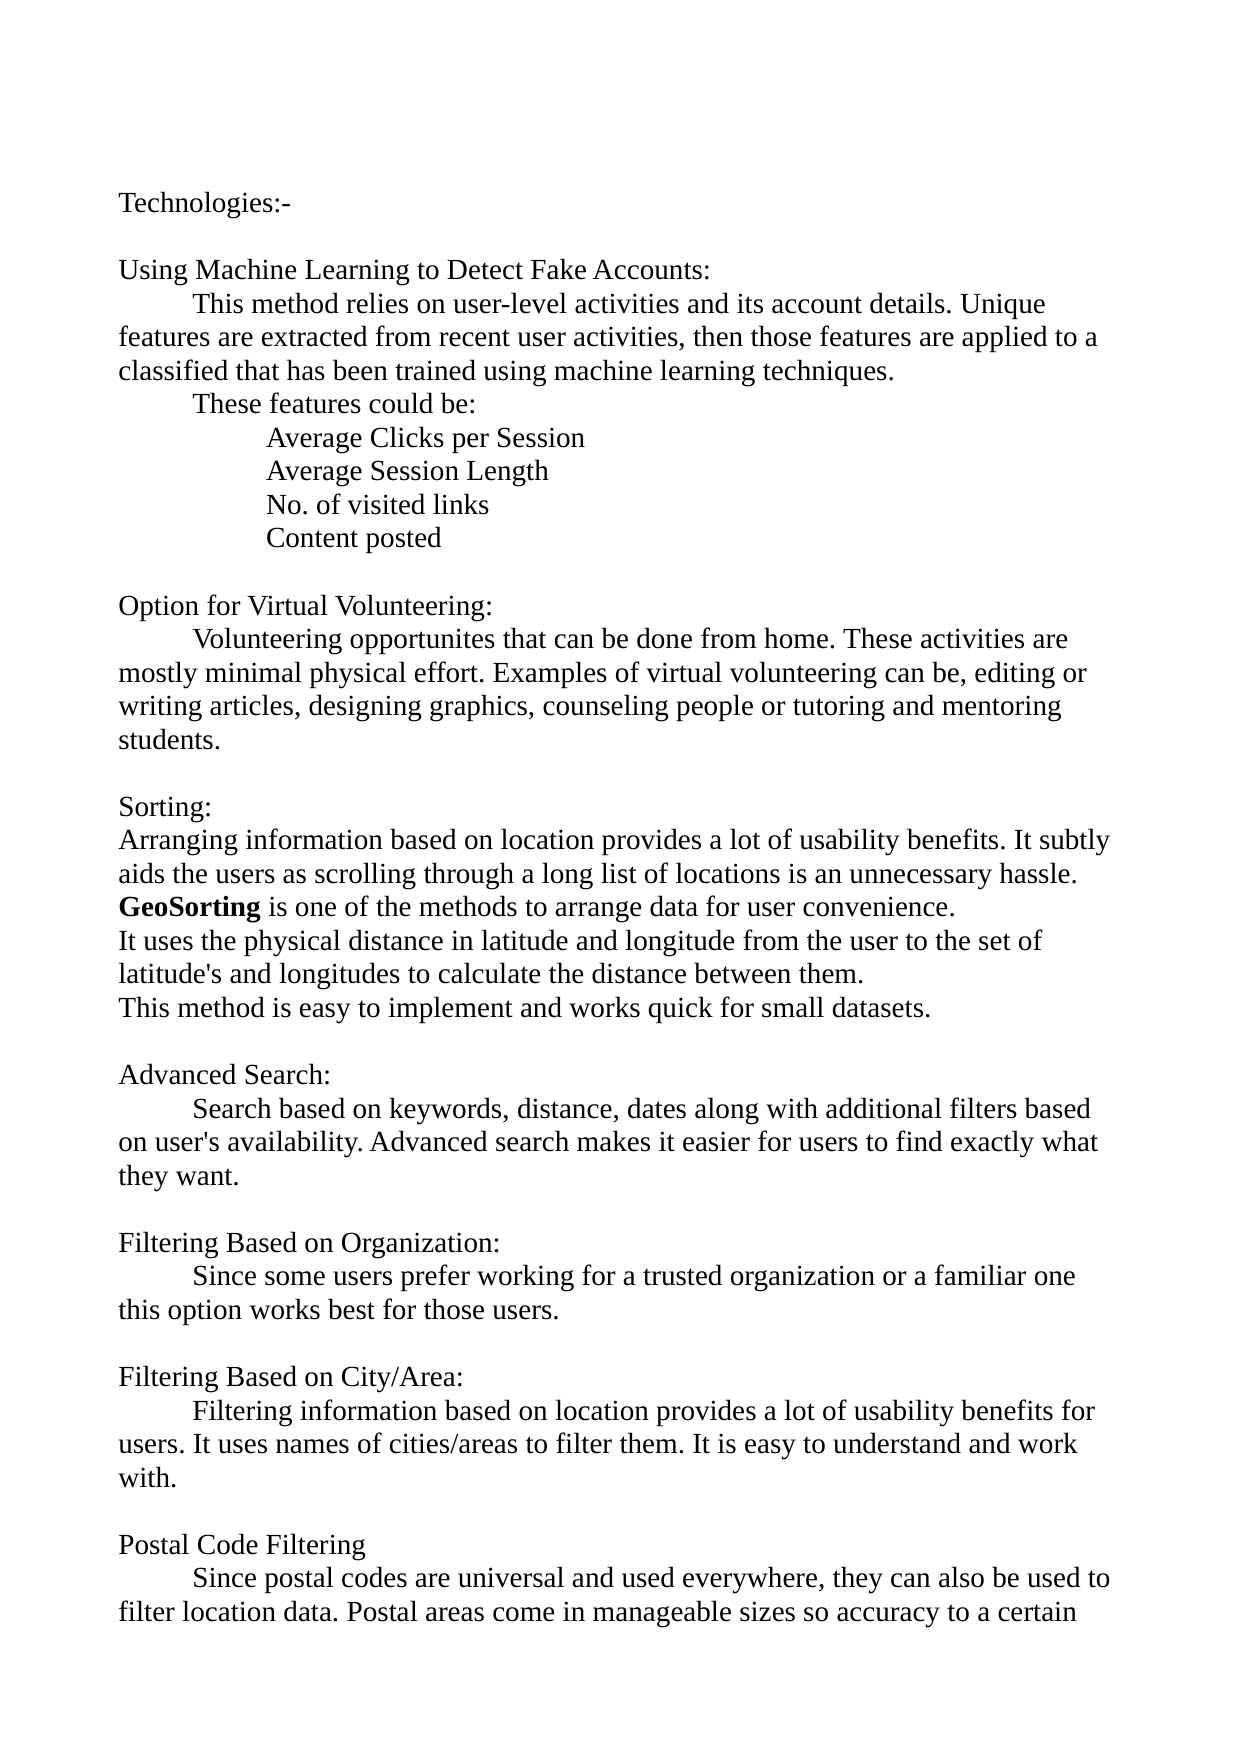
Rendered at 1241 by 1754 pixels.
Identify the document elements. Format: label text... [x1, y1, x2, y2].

text Filtering Based on Organization: [118, 1225, 1122, 1258]
text Content posted [118, 521, 1122, 554]
text Filtering Based on City/Area: [118, 1359, 1122, 1393]
text Advanced Search: [118, 1057, 1122, 1091]
text Option for Virtual Volunteering: [118, 588, 1122, 621]
text This method is easy to implement and works quick for small datasets. [118, 990, 1122, 1024]
text Arranging information based on location provides a lot of usability benefits. It subtly aids the users as scrolling through a long list of locations is an unnecessary hassle. [118, 822, 1122, 889]
text Search based on keywords, distance, dates along with additional filters based on user's availability. Advanced search makes it easier for users to find exactly what they want. [118, 1091, 1122, 1191]
text Volunteering opportunites that can be done from home. These activities are mostly minimal physical effort. Examples of virtual volunteering can be, editing or writing articles, designing graphics, counseling people or tutoring and mentoring students. [118, 621, 1122, 755]
text This method relies on user-level activities and its account details. Unique features are extracted from recent user activities, then those features are applied to a classified that has been trained using machine learning techniques. [118, 286, 1122, 386]
text No. of visited links [118, 487, 1122, 521]
text Since postal codes are universal and used everywhere, they can also be used to filter location data. Postal areas come in manageable sizes so accuracy to a certain [118, 1560, 1122, 1627]
text GeoSorting is one of the methods to arrange data for user convenience. [118, 889, 1122, 923]
text Average Clicks per Session [118, 420, 1122, 453]
text Sorting: [118, 789, 1122, 822]
text Postal Code Filtering [118, 1527, 1122, 1560]
text Average Session Length [118, 453, 1122, 487]
text These features could be: [118, 386, 1122, 420]
text Using Machine Learning to Detect Fake Accounts: [118, 252, 1122, 286]
text Since some users prefer working for a trusted organization or a familiar one this option works best for those users. [118, 1258, 1122, 1326]
text Technologies:- [118, 185, 1122, 219]
text It uses the physical distance in latitude and longitude from the user to the set of latitude's and longitudes to calculate the distance between them. [118, 923, 1122, 990]
text Filtering information based on location provides a lot of usability benefits for users. It uses names of cities/areas to filter them. It is easy to understand and work with. [118, 1393, 1122, 1493]
